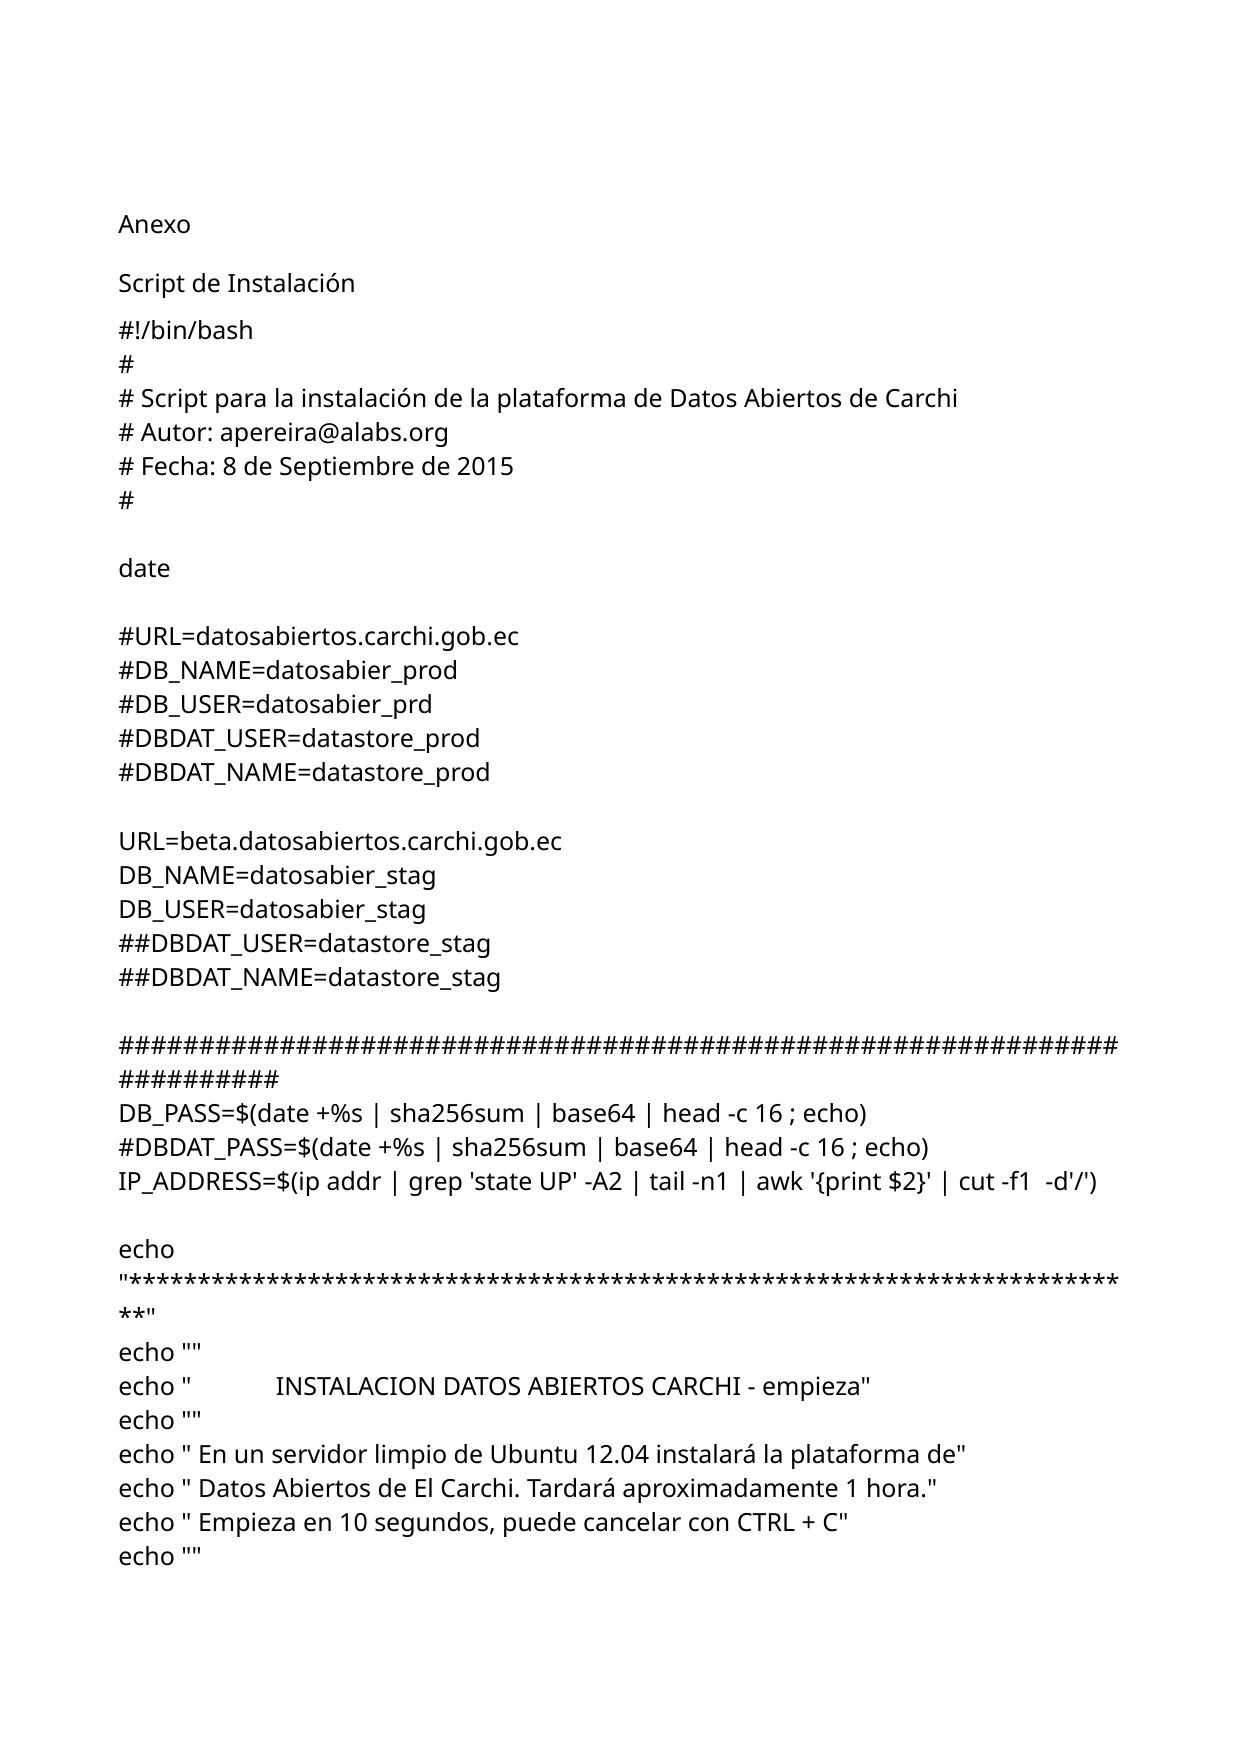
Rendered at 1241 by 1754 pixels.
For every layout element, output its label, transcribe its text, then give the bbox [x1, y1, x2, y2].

text #DB_NAME=datosabier_prod [118, 653, 1122, 687]
text echo "" [118, 1402, 1122, 1436]
text #!/bin/bash [118, 312, 1122, 346]
subtitle Anexo [118, 207, 1122, 241]
text date [118, 551, 1122, 585]
text # Autor: apereira@alabs.org [118, 414, 1122, 448]
text echo " Empieza en 10 segundos, puede cancelar con CTRL + C" [118, 1504, 1122, 1538]
text # Script para la instalación de la plataforma de Datos Abiertos de Carchi [118, 380, 1122, 414]
text ######################################################################## [118, 1028, 1122, 1096]
text # [118, 483, 1122, 517]
text echo " En un servidor limpio de Ubuntu 12.04 instalará la plataforma de" [118, 1436, 1122, 1470]
text #DBDAT_USER=datastore_prod [118, 721, 1122, 755]
text DB_USER=datosabier_stag [118, 891, 1122, 925]
text DB_NAME=datosabier_stag [118, 857, 1122, 891]
text #DB_USER=datosabier_prd [118, 687, 1122, 721]
text ##DBDAT_USER=datastore_stag [118, 925, 1122, 959]
text echo "" [118, 1538, 1122, 1573]
text #DBDAT_NAME=datastore_prod [118, 755, 1122, 789]
text #URL=datosabiertos.carchi.gob.ec [118, 619, 1122, 653]
text DB_PASS=$(date +%s | sha256sum | base64 | head -c 16 ; echo) [118, 1096, 1122, 1130]
text URL=beta.datosabiertos.carchi.gob.ec [118, 823, 1122, 857]
text echo "**************************************************************************" [118, 1232, 1122, 1334]
text # [118, 346, 1122, 380]
text ##DBDAT_NAME=datastore_stag [118, 959, 1122, 993]
text echo " INSTALACION DATOS ABIERTOS CARCHI - empieza" [118, 1368, 1122, 1402]
text echo " Datos Abiertos de El Carchi. Tardará aproximadamente 1 hora." [118, 1470, 1122, 1504]
text #DBDAT_PASS=$(date +%s | sha256sum | base64 | head -c 16 ; echo) [118, 1130, 1122, 1164]
text # Fecha: 8 de Septiembre de 2015 [118, 448, 1122, 483]
text IP_ADDRESS=$(ip addr | grep 'state UP' -A2 | tail -n1 | awk '{print $2}' | cut -f1 -d'/') [118, 1164, 1122, 1198]
text echo "" [118, 1334, 1122, 1368]
subtitle Script de Instalación [118, 266, 1122, 300]
